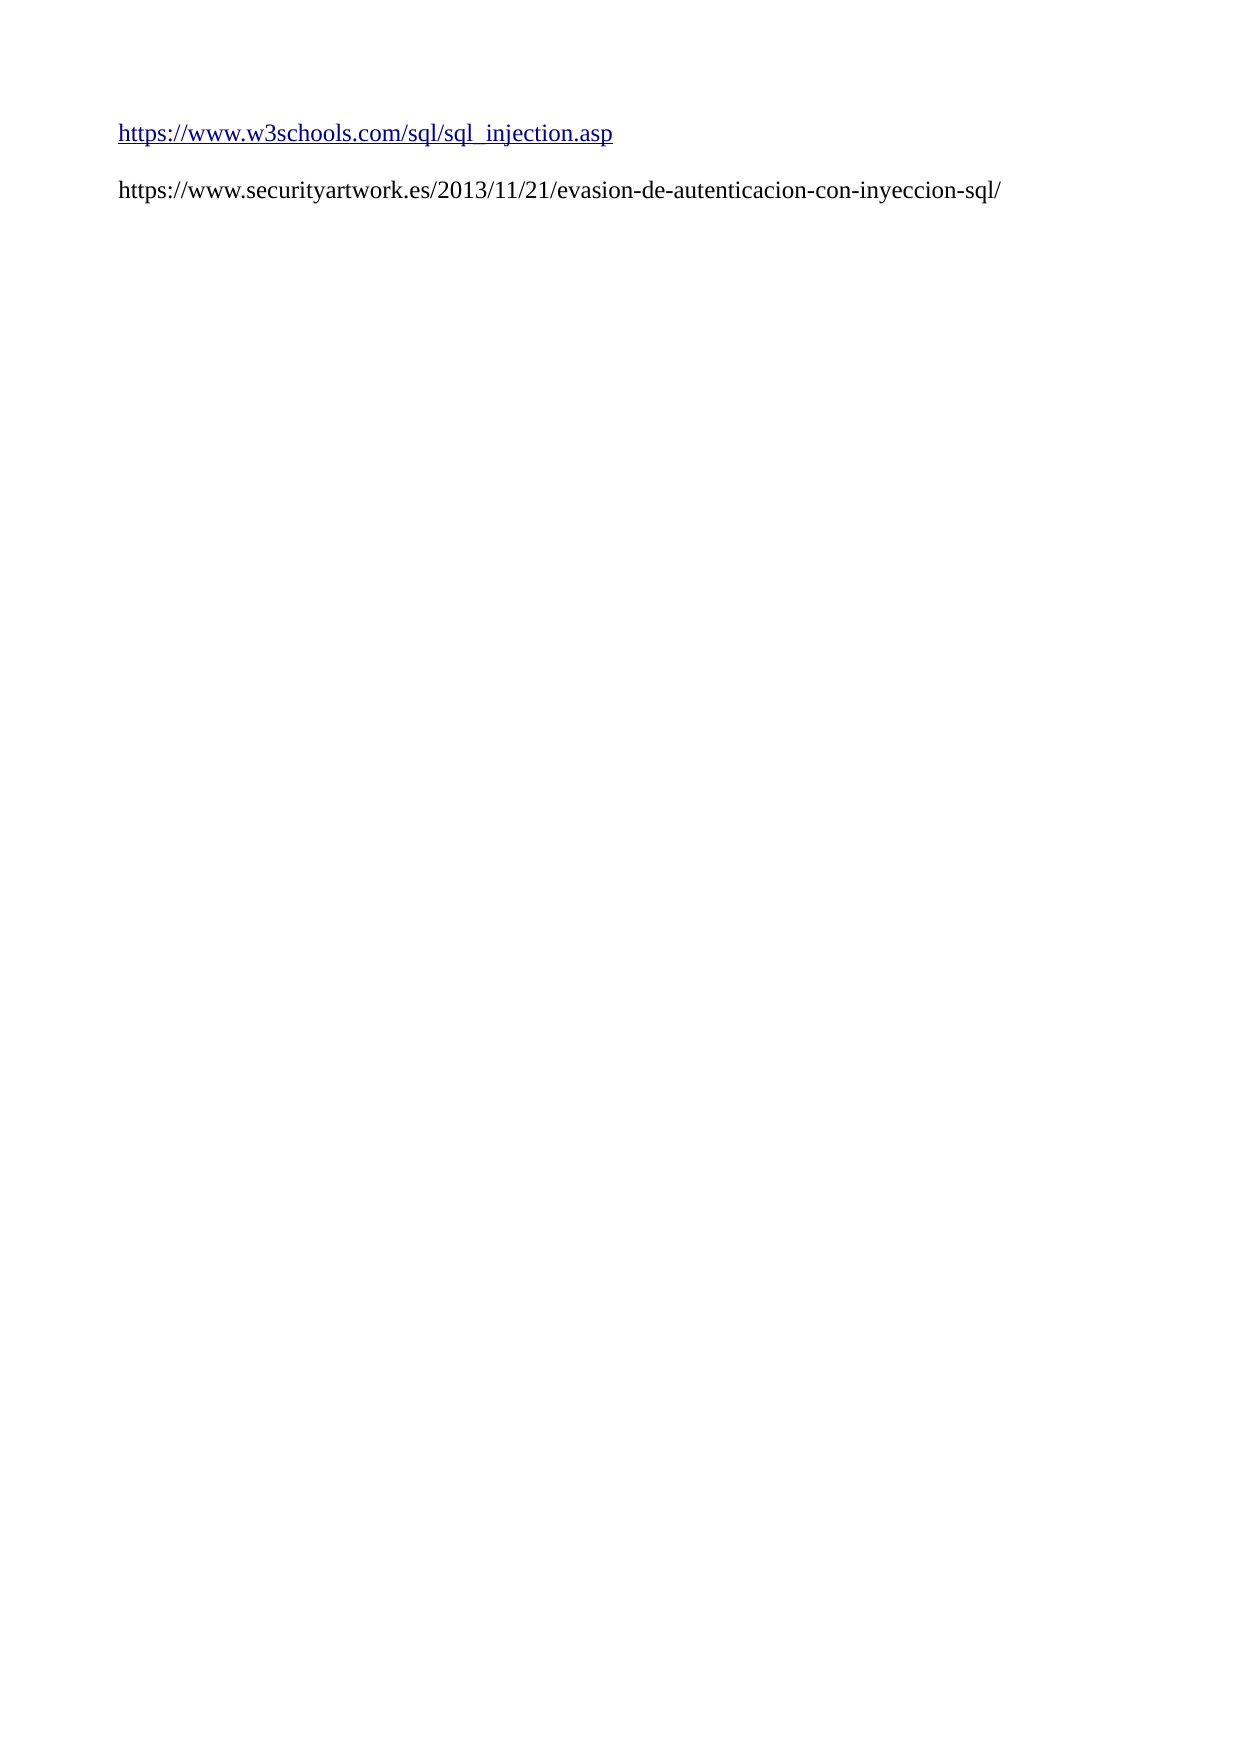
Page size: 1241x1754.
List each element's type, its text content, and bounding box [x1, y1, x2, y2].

text https://www.securityartwork.es/2013/11/21/evasion-de-autenticacion-con-inyeccion-sql/ [118, 176, 1122, 204]
text https://www.w3schools.com/sql/sql_injection.asp [118, 118, 1122, 147]
